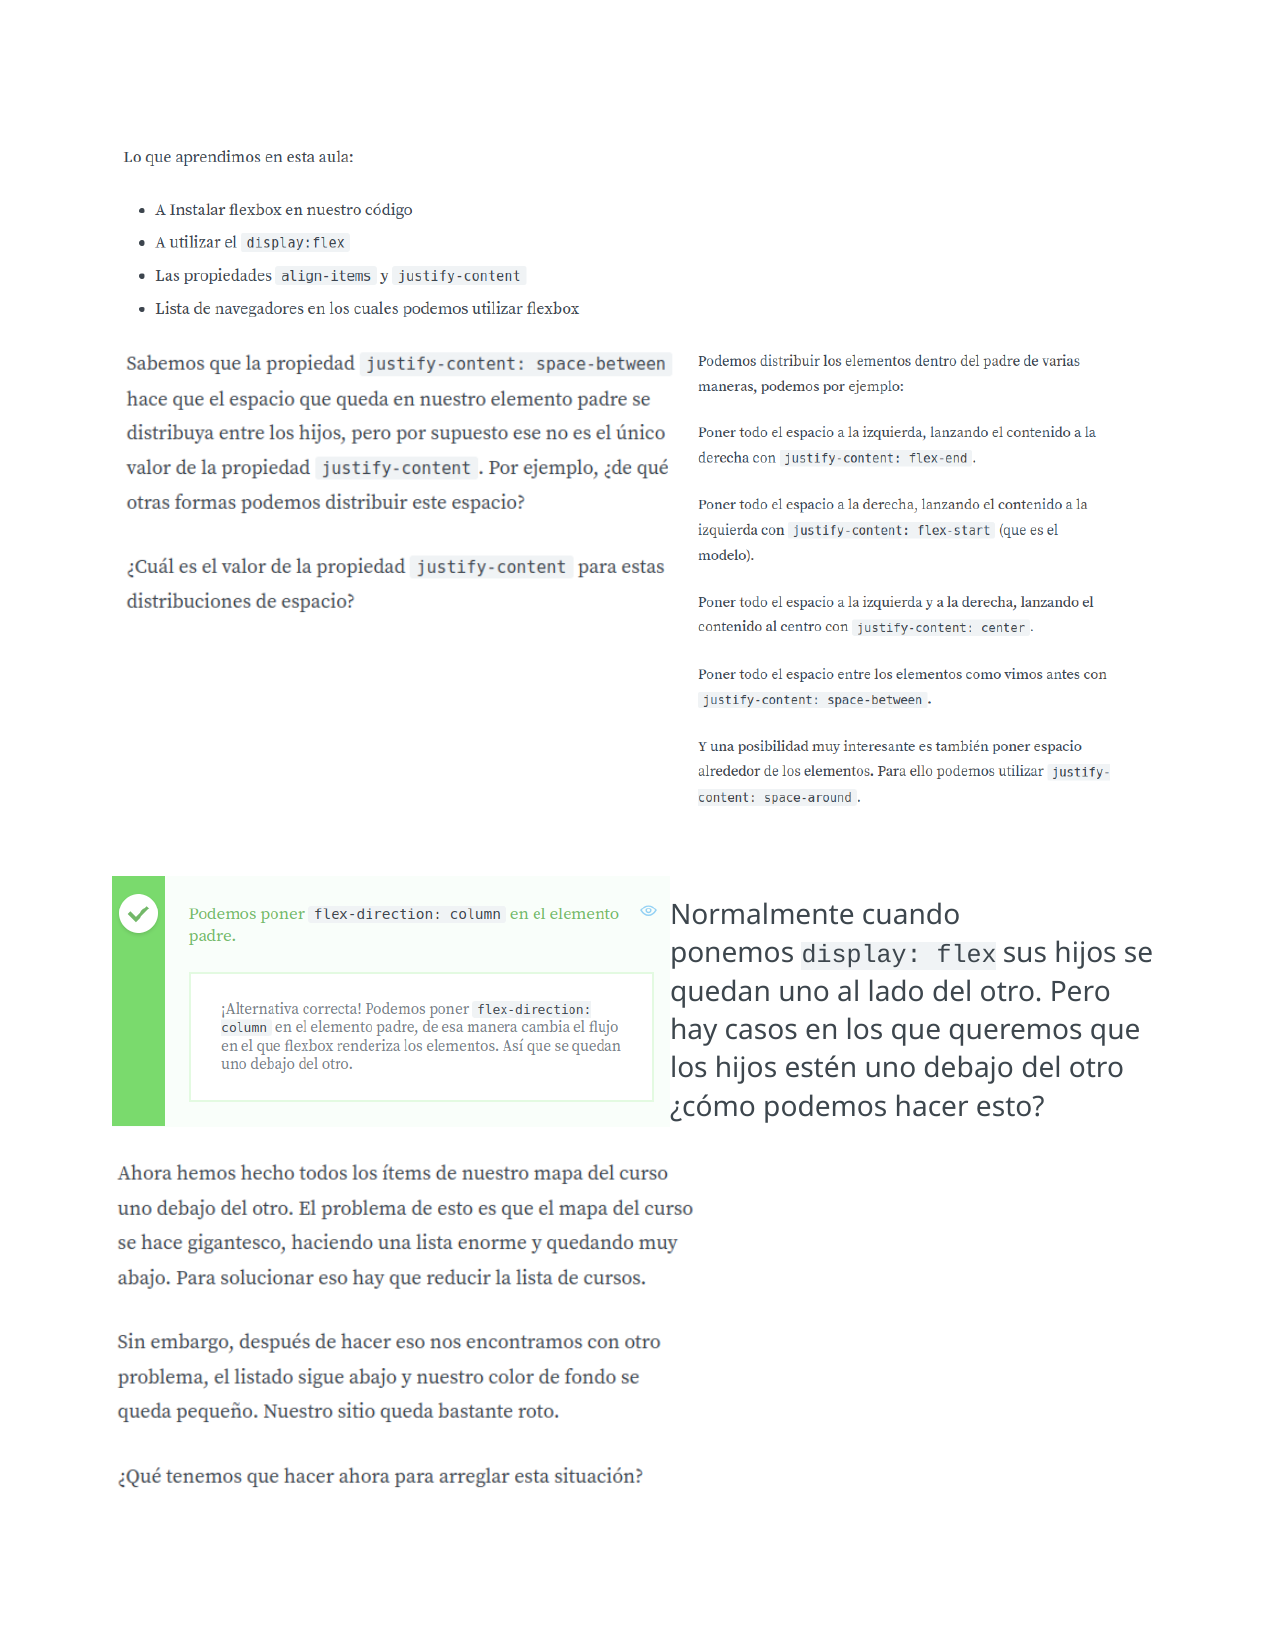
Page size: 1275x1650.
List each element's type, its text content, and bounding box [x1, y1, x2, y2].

picture [111, 1162, 698, 1496]
picture [120, 144, 591, 325]
picture [107, 871, 670, 1131]
picture [119, 348, 681, 623]
picture [692, 351, 1117, 815]
text Normalmente cuando ponemos display: flex sus hijos se quedan uno al lado del otro. Pero hay casos en los que queremos que los hijos estén uno debajo del otro ¿cómo podemos hacer esto? [670, 894, 1157, 1124]
